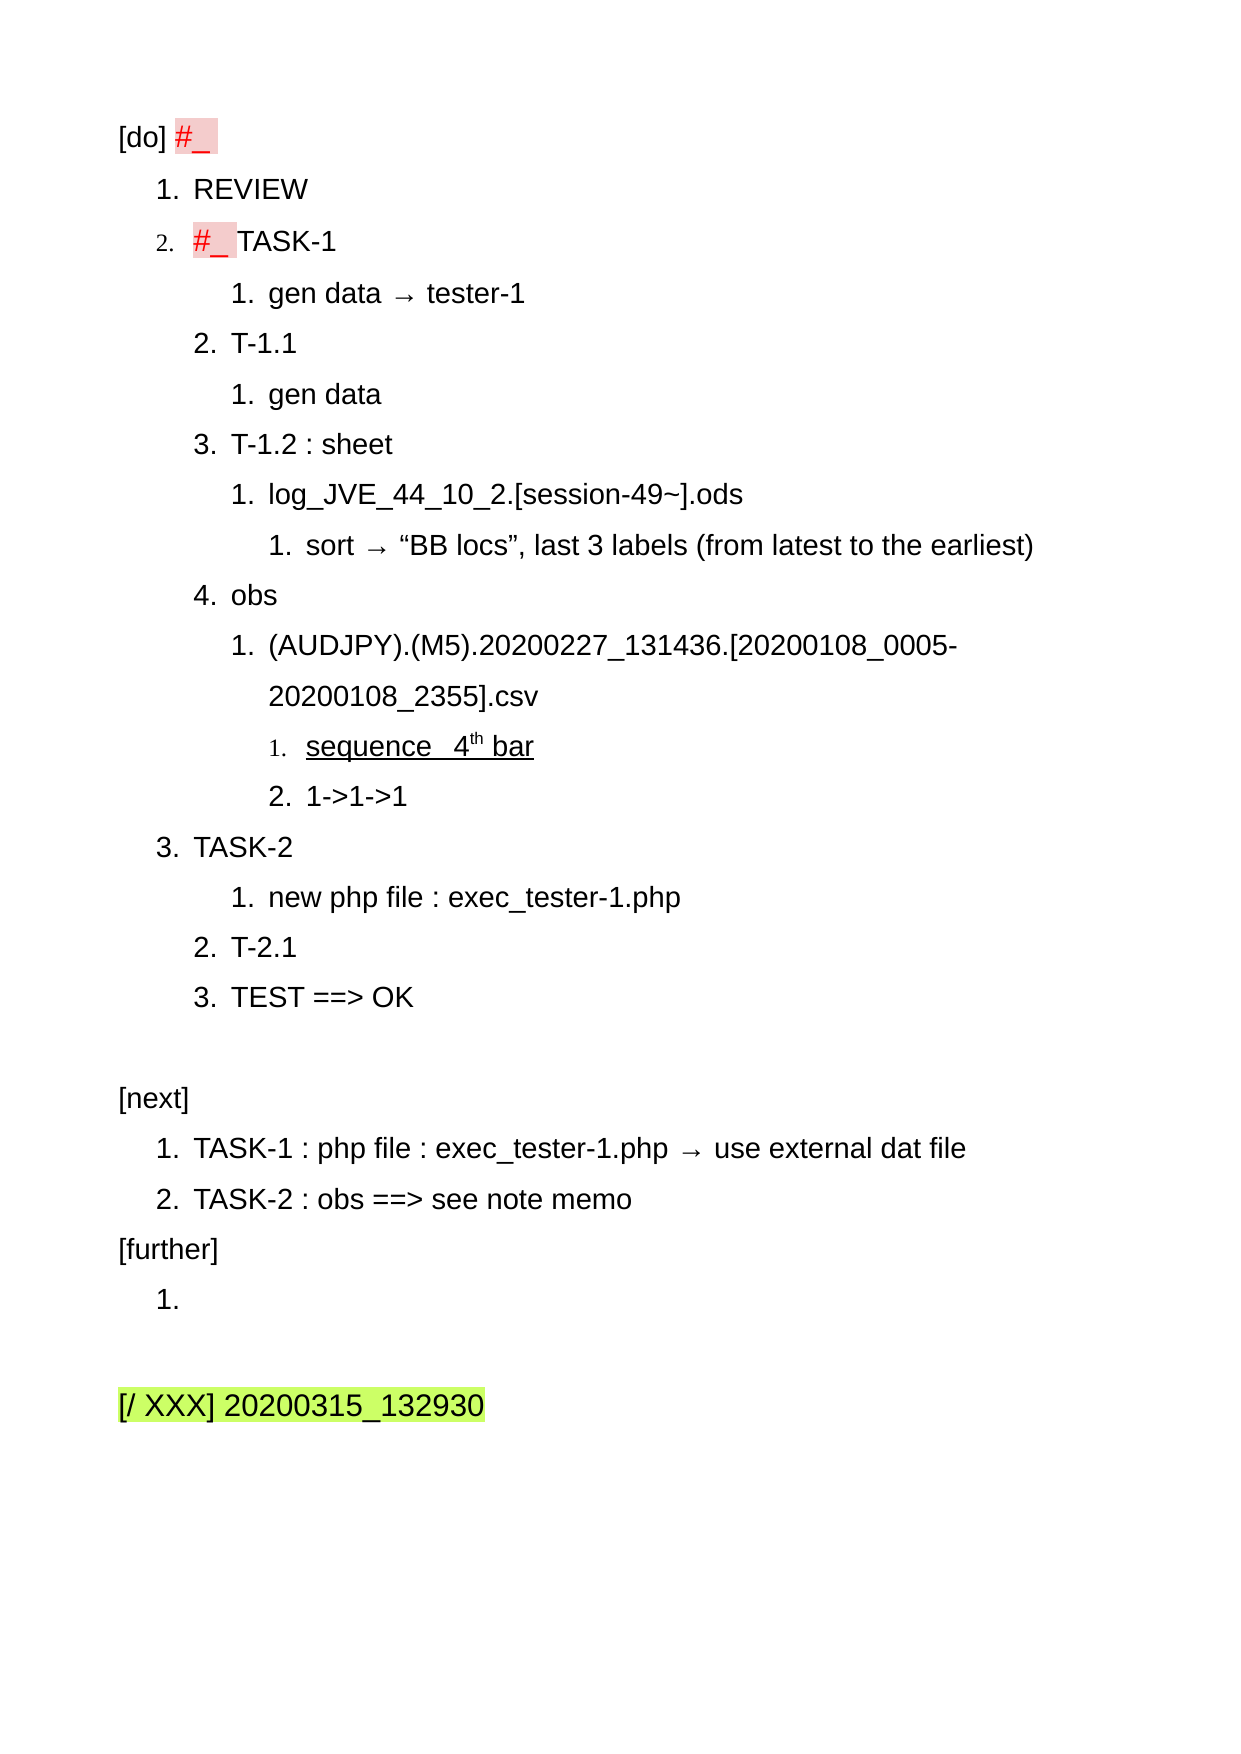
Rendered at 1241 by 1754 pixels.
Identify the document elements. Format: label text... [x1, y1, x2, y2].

list T-1.1 [193, 326, 1122, 360]
list TASK-2 [156, 829, 1122, 863]
list 1->1->1 [268, 779, 1122, 813]
text [next] [118, 1081, 1122, 1115]
list log_JVE_44_10_2.[session-49~].ods [231, 477, 1122, 511]
list (AUDJPY).(M5).20200227_131436.[20200108_0005-20200108_2355].csv [231, 628, 1122, 712]
text [/ XXX] 20200315_132930 [118, 1333, 1122, 1422]
list new php file : exec_tester-1.php [231, 880, 1122, 913]
list gen data → tester-1 [231, 276, 1122, 310]
list gen data [231, 377, 1122, 410]
list obs [193, 578, 1122, 612]
list sequence 4th bar [268, 729, 1122, 762]
list TASK-2 : obs ==> see note memo [156, 1182, 1122, 1215]
list T-2.1 [193, 930, 1122, 964]
list T-1.2 : sheet [193, 427, 1122, 461]
text [further] [118, 1232, 1122, 1266]
list sort → “BB locs”, last 3 labels (from latest to the earliest) [268, 528, 1122, 561]
list TASK-1 : php file : exec_tester-1.php → use external dat file [156, 1131, 1122, 1165]
list REVIEW [156, 172, 1122, 206]
list TEST ==> OK [193, 981, 1122, 1014]
text [do] #_ [118, 118, 1122, 154]
list #_ TASK-1 [156, 222, 1122, 258]
